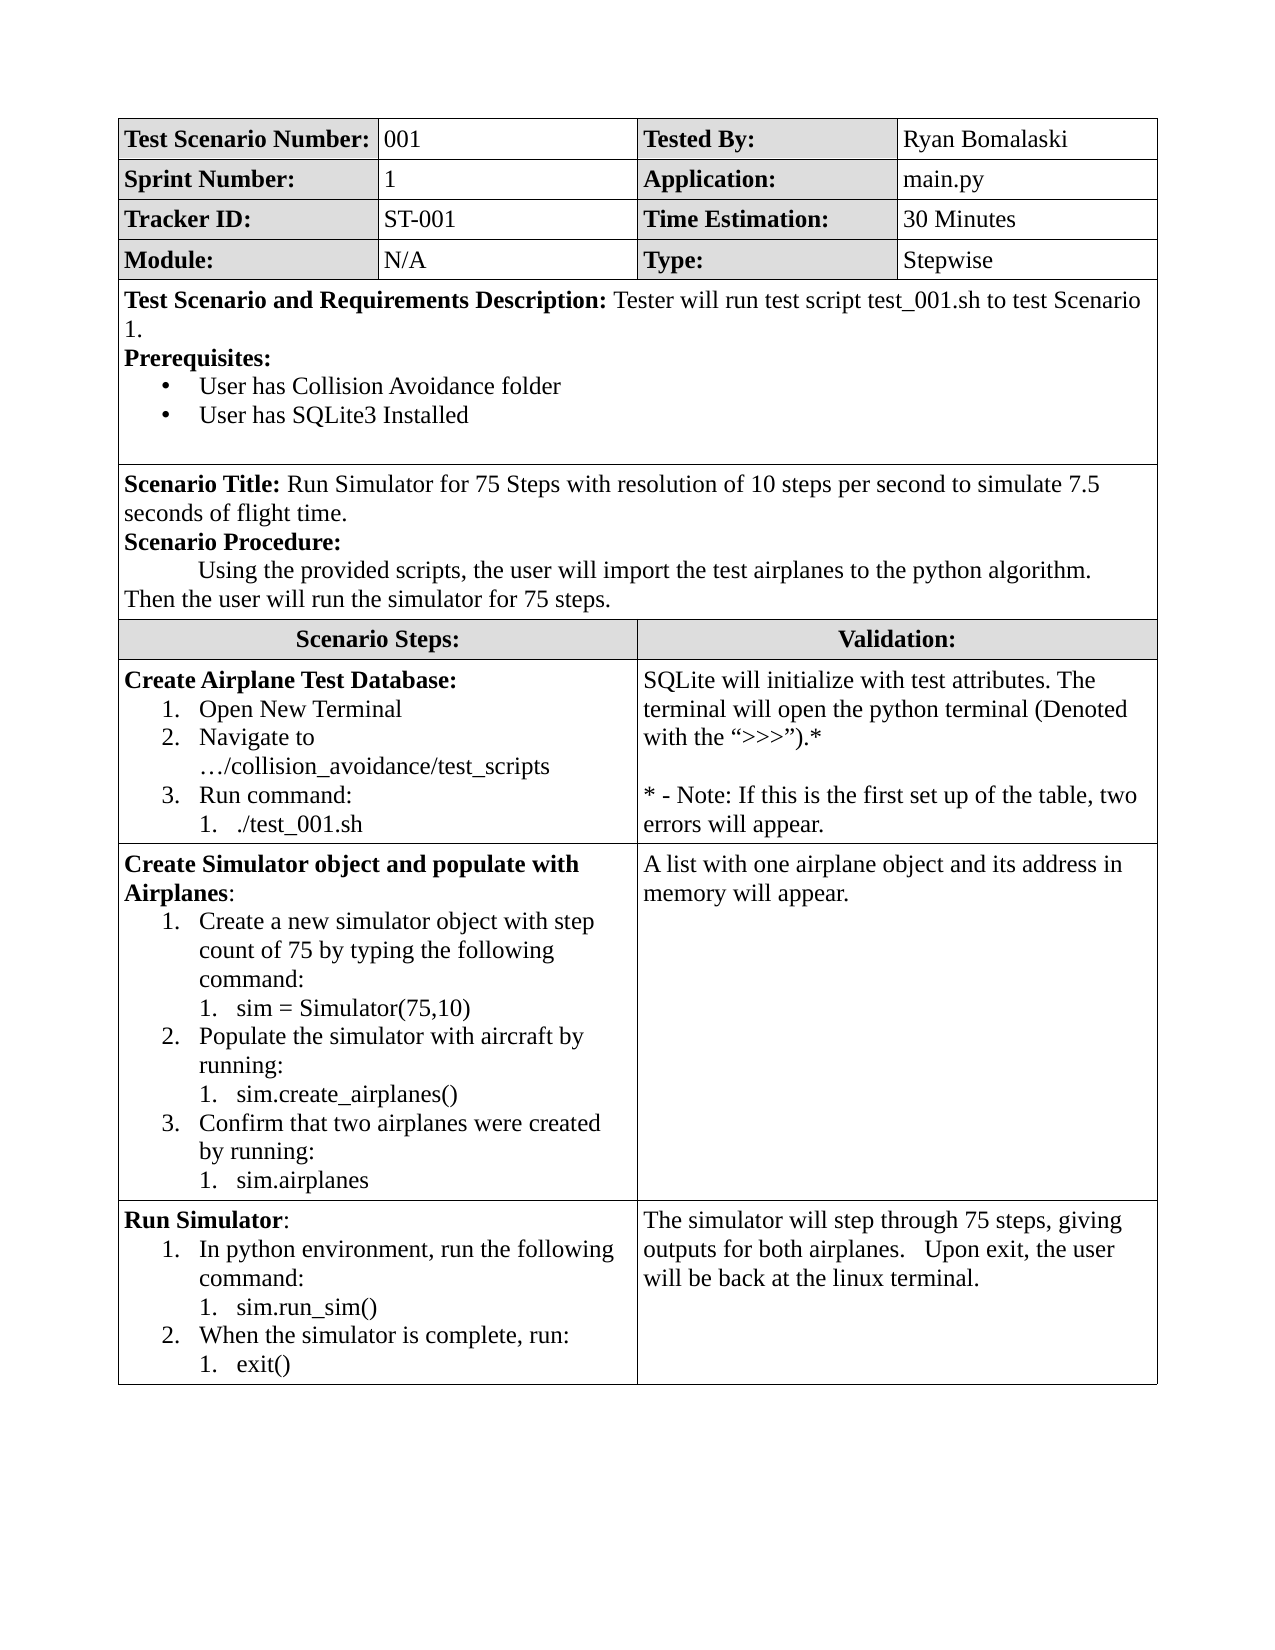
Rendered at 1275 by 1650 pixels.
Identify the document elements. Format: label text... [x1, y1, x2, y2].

table_cell Time Estimation: [638, 200, 897, 239]
table_header Tested By: [638, 119, 897, 158]
table_cell 30 Minutes [898, 200, 1157, 239]
table_cell Sprint Number: [119, 160, 378, 199]
table_cell Type: [638, 240, 897, 279]
table_cell Scenario Title: Run Simulator for 75 Steps with resolution of 10 steps per second to simulate 7.5 seconds of flight time. Scenario Procedure: Using the provided scripts, the user will import the test airplanes to the python algorithm. Then the user will run the simulator for 75 steps. [119, 465, 1157, 619]
table_cell N/A [379, 240, 637, 279]
table_cell Validation: [638, 620, 1157, 659]
table_cell SQLite will initialize with test attributes. The terminal will open the python terminal (Denoted with the “>>>”).* * - Note: If this is the first set up of the table, two errors will appear. [638, 660, 1157, 843]
table_cell A list with one airplane object and its address in memory will appear. [638, 844, 1157, 1200]
table_header Test Scenario Number: [119, 119, 378, 158]
table_header 001 [379, 119, 637, 158]
table_header Ryan Bomalaski [898, 119, 1157, 158]
table_cell Create Simulator object and populate with Airplanes: Create a new simulator object with step count of 75 by typing the following command: sim = Simulator(75,10) Populate the simulator with aircraft by running: sim.create_airplanes() Confirm that two airplanes were created by running: sim.airplanes [119, 844, 637, 1200]
table_cell Run Simulator: In python environment, run the following command: sim.run_sim() When the simulator is complete, run: exit() [119, 1201, 637, 1384]
table_cell Stepwise [898, 240, 1157, 279]
table_cell Module: [119, 240, 378, 279]
table_cell Tracker ID: [119, 200, 378, 239]
table_cell The simulator will step through 75 steps, giving outputs for both airplanes. Upon exit, the user will be back at the linux terminal. [638, 1201, 1157, 1384]
table_cell Application: [638, 160, 897, 199]
table_cell Scenario Steps: [119, 620, 637, 659]
table_cell 1 [379, 160, 637, 199]
table_cell main.py [898, 160, 1157, 199]
table_cell Create Airplane Test Database: Open New Terminal Navigate to …/collision_avoidance/test_scripts Run command: ./test_001.sh [119, 660, 637, 843]
table_cell ST-001 [379, 200, 637, 239]
table_cell Test Scenario and Requirements Description: Tester will run test script test_001.sh to test Scenario 1. Prerequisites: User has Collision Avoidance folder User has SQLite3 Installed [119, 280, 1157, 463]
